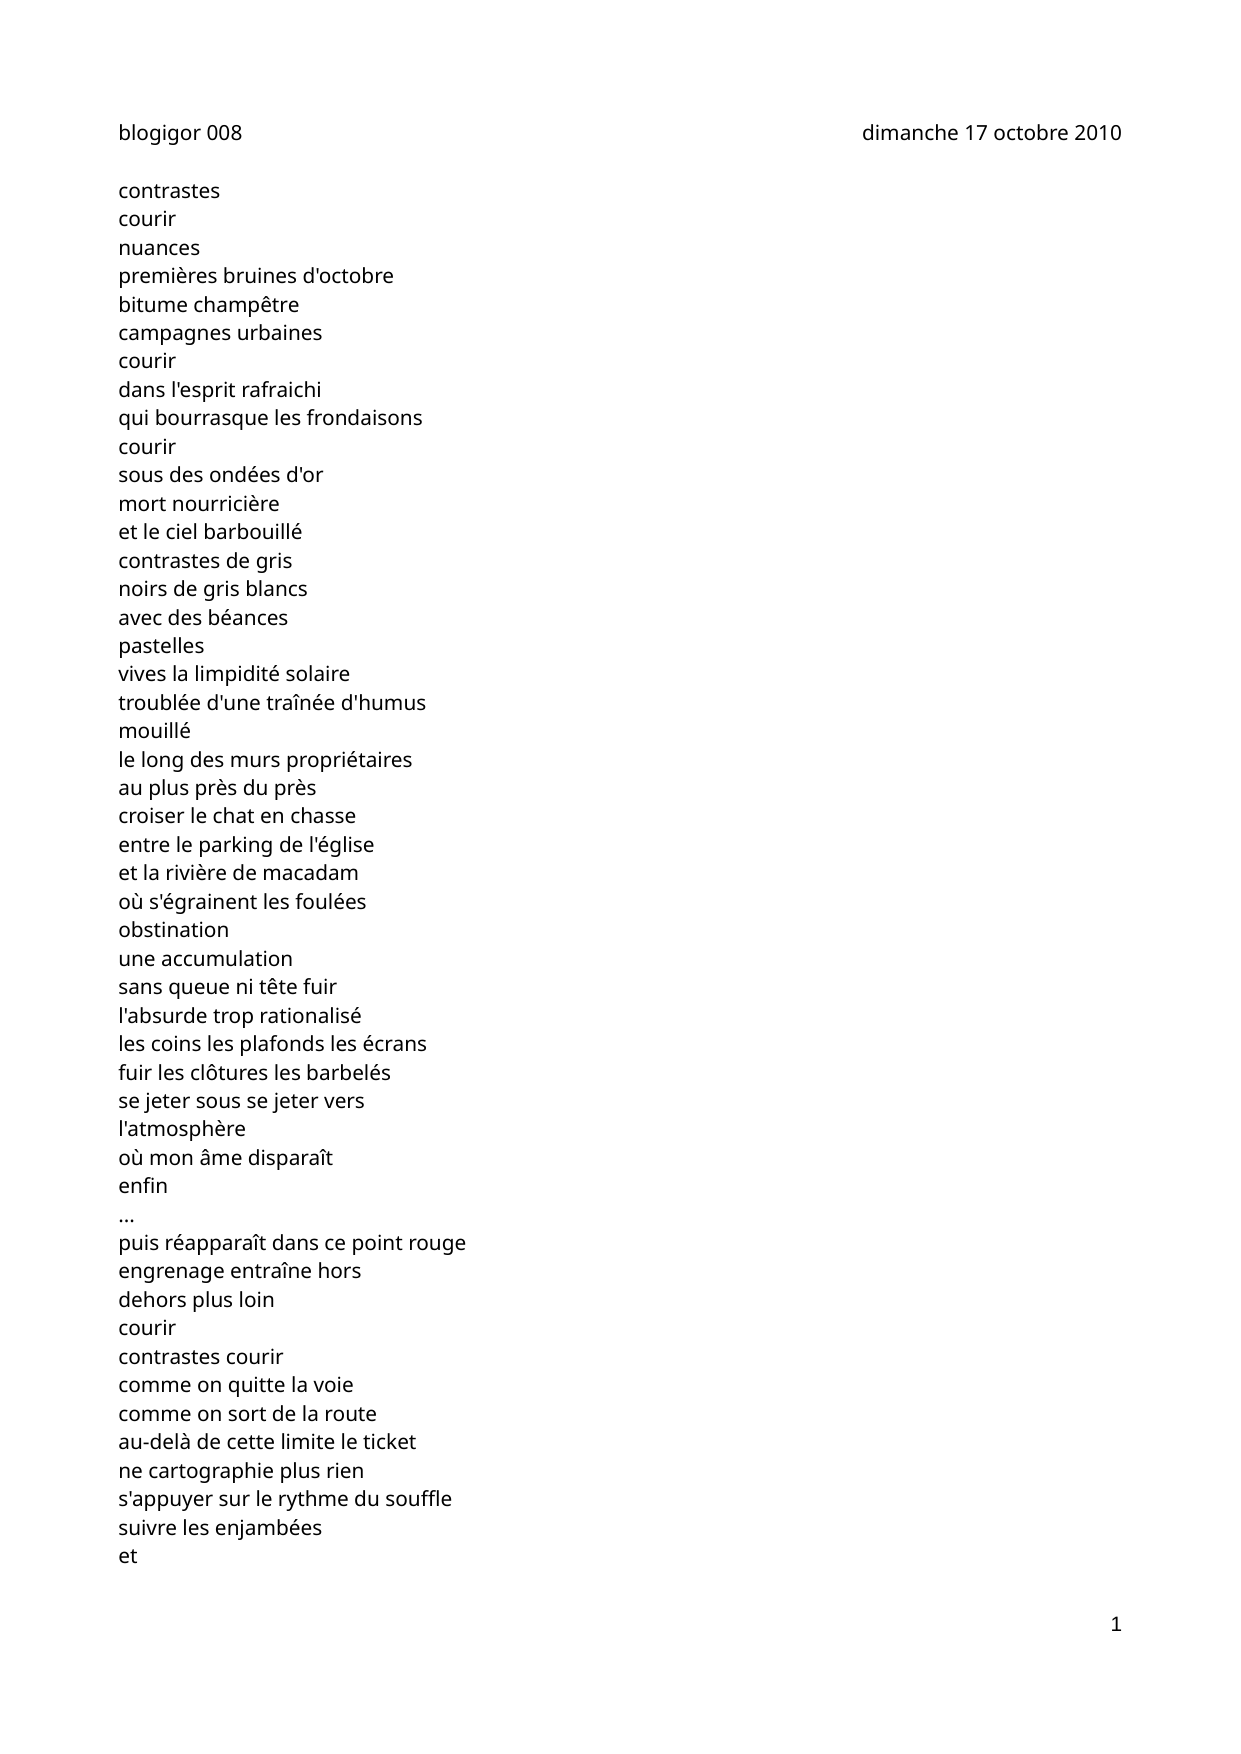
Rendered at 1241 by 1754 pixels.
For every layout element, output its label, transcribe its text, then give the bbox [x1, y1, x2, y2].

text contrastes courir nuances premières bruines d'octobre bitume champêtre campagnes urbaines courir dans l'esprit rafraichi qui bourrasque les frondaisons courir sous des ondées d'or mort nourricière et le ciel barbouillé contrastes de gris noirs de gris blancs avec des béances pastelles vives la limpidité solaire troublée d'une traînée d'humus mouillé le long des murs propriétaires au plus près du près croiser le chat en chasse entre le parking de l'église et la rivière de macadam où s'égrainent les foulées obstination une accumulation sans queue ni tête fuir l'absurde trop rationalisé les coins les plafonds les écrans fuir les clôtures les barbelés se jeter sous se jeter vers l'atmosphère où mon âme disparaît enfin ... puis réapparaît dans ce point rouge engrenage entraîne hors dehors plus loin courir contrastes courir comme on quitte la voie comme on sort de la route au-delà de cette limite le ticket ne cartographie plus rien s'appuyer sur le rythme du souffle suivre les enjambées et [118, 176, 1122, 1569]
